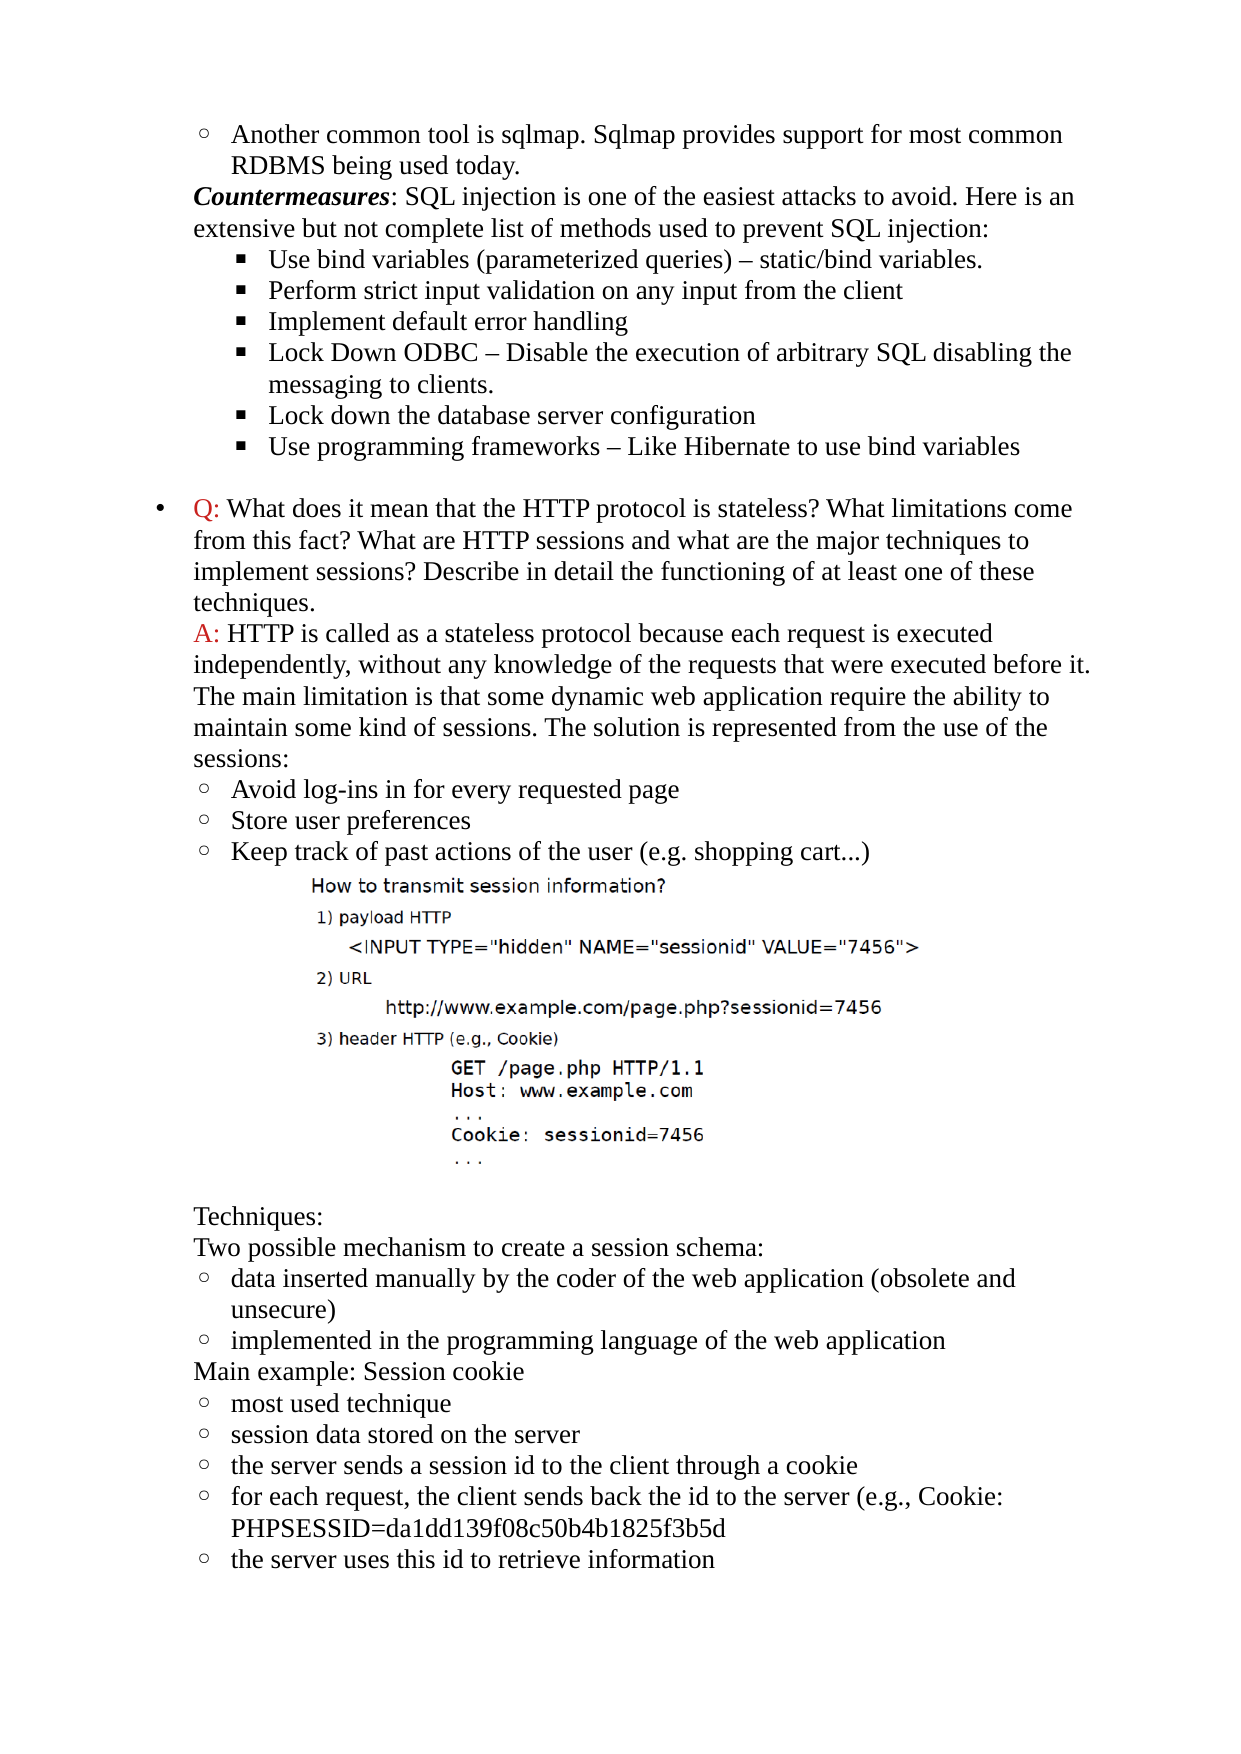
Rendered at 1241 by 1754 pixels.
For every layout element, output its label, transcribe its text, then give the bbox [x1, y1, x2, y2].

list Countermeasures: SQL injection is one of the easiest attacks to avoid. Here is an extensive but not complete list of methods used to prevent SQL injection: [156, 181, 1122, 243]
list Keep track of past actions of the user (e.g. shopping cart...) [193, 836, 1122, 867]
list Two possible mechanism to create a session schema: [156, 1231, 1122, 1262]
list Store user preferences [193, 804, 1122, 836]
list Perform strict input validation on any input from the client [231, 274, 1122, 305]
list the server sends a session id to the client through a cookie [193, 1449, 1122, 1480]
list Lock down the database server configuration [231, 399, 1122, 430]
list for each request, the client sends back the id to the server (e.g., Cookie: PHPSESSID=da1dd139f08c50b4b1825f3b5d [193, 1480, 1122, 1543]
list Implement default error handling [231, 305, 1122, 337]
list the server uses this id to retrieve information [193, 1543, 1122, 1574]
list A: HTTP is called as a stateless protocol because each request is executed independently, without any knowledge of the requests that were executed before it. The main limitation is that some dynamic web application require the ability to maintain some kind of sessions. The solution is represented from the use of the sessions: [156, 617, 1122, 773]
picture [155, 866, 1085, 1169]
list most used technique [193, 1387, 1122, 1418]
list Techniques: [156, 1199, 1122, 1231]
list Another common tool is sqlmap. Sqlmap provides support for most common RDBMS being used today. [193, 118, 1122, 181]
list Use programming frameworks – Like Hibernate to use bind variables [231, 430, 1122, 461]
list Avoid log-ins in for every requested page [193, 773, 1122, 804]
list Q: What does it mean that the HTTP protocol is stateless? What limitations come from this fact? What are HTTP sessions and what are the major techniques to implement sessions? Describe in detail the functioning of at least one of these techniques. [156, 493, 1122, 617]
list implemented in the programming language of the web application [193, 1324, 1122, 1356]
list Lock Down ODBC – Disable the execution of arbitrary SQL disabling the messaging to clients. [231, 337, 1122, 399]
list session data stored on the server [193, 1418, 1122, 1449]
list Main example: Session cookie [156, 1356, 1122, 1387]
list data inserted manually by the coder of the web application (obsolete and unsecure) [193, 1262, 1122, 1324]
list Use bind variables (parameterized queries) – static/bind variables. [231, 243, 1122, 274]
